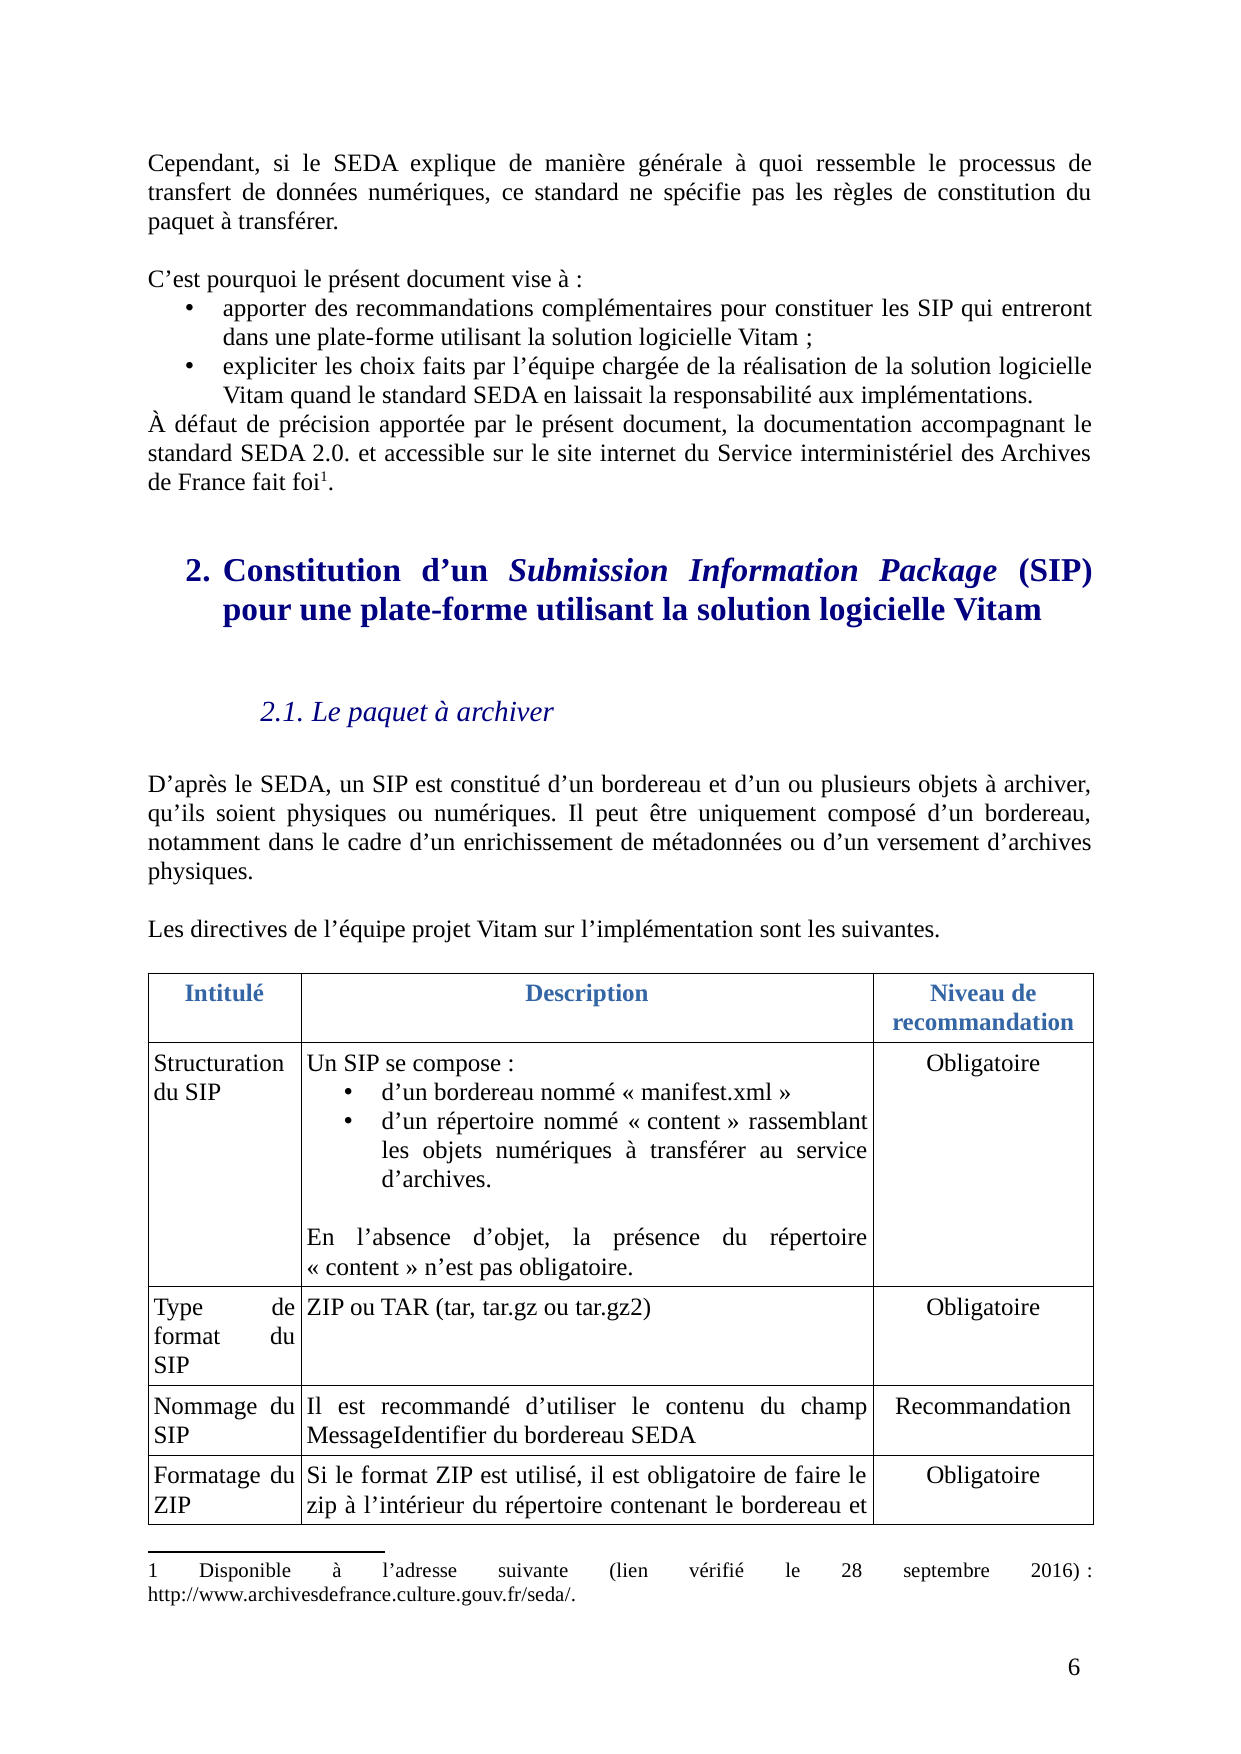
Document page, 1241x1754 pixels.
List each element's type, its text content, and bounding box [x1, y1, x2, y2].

text C’est pourquoi le présent document vise à : [148, 264, 1093, 293]
table_cell Nommage du SIP [149, 1386, 301, 1454]
table_cell Structuration du SIP [149, 1043, 301, 1286]
text Les directives de l’équipe projet Vitam sur l’implémentation sont les suivantes. [148, 914, 1093, 943]
table_cell Un SIP se compose : d’un bordereau nommé « manifest.xml » d’un répertoire nommé « content » rassemblant les objets numériques à transférer au service d’archives. En l’absence d’objet, la présence du répertoire « content » n’est pas obligatoire. [302, 1043, 873, 1286]
table_cell Type de format du SIP [149, 1287, 301, 1385]
subtitle Constitution d’un Submission Information Package (SIP) pour une plate-forme utilisant la solution logicielle Vitam [185, 550, 1093, 627]
table_header Description [302, 974, 873, 1042]
table_cell Obligatoire [874, 1287, 1093, 1385]
table_header Intitulé [149, 974, 301, 1042]
text Disponible à l’adresse suivante (lien vérifié le 28 septembre 2016) : http://www.archivesdefrance.culture.gouv.fr/seda/. [148, 1558, 1093, 1606]
table_cell Obligatoire [874, 1456, 1093, 1524]
subtitle 2.1. Le paquet à archiver [223, 694, 1093, 727]
text D’après le SEDA, un SIP est constitué d’un bordereau et d’un ou plusieurs objets à archiver, qu’ils soient physiques ou numériques. Il peut être uniquement composé d’un bordereau, notamment dans le cadre d’un enrichissement de métadonnées ou d’un versement d’archives physiques. [148, 769, 1093, 885]
table_cell Recommandation [874, 1386, 1093, 1454]
list expliciter les choix faits par l’équipe chargée de la réalisation de la solution logicielle Vitam quand le standard SEDA en laissait la responsabilité aux implémentations. [185, 351, 1093, 409]
table_cell Formatage du ZIP [149, 1456, 301, 1524]
table_header Niveau de recommandation [874, 974, 1093, 1042]
table_cell Si le format ZIP est utilisé, il est obligatoire de faire le zip à l’intérieur du répertoire contenant le bordereau et [302, 1456, 873, 1524]
list apporter des recommandations complémentaires pour constituer les SIP qui entreront dans une plate-forme utilisant la solution logicielle Vitam ; [185, 293, 1093, 351]
text À défaut de précision apportée par le présent document, la documentation accompagnant le standard SEDA 2.0. et accessible sur le site internet du Service interministériel des Archives de France fait foi. [148, 409, 1093, 496]
table_cell Obligatoire [874, 1043, 1093, 1286]
table_cell ZIP ou TAR (tar, tar.gz ou tar.gz2) [302, 1287, 873, 1385]
text Cependant, si le SEDA explique de manière générale à quoi ressemble le processus de transfert de données numériques, ce standard ne spécifie pas les règles de constitution du paquet à transférer. [148, 148, 1093, 235]
table_cell Il est recommandé d’utiliser le contenu du champ MessageIdentifier du bordereau SEDA [302, 1386, 873, 1454]
